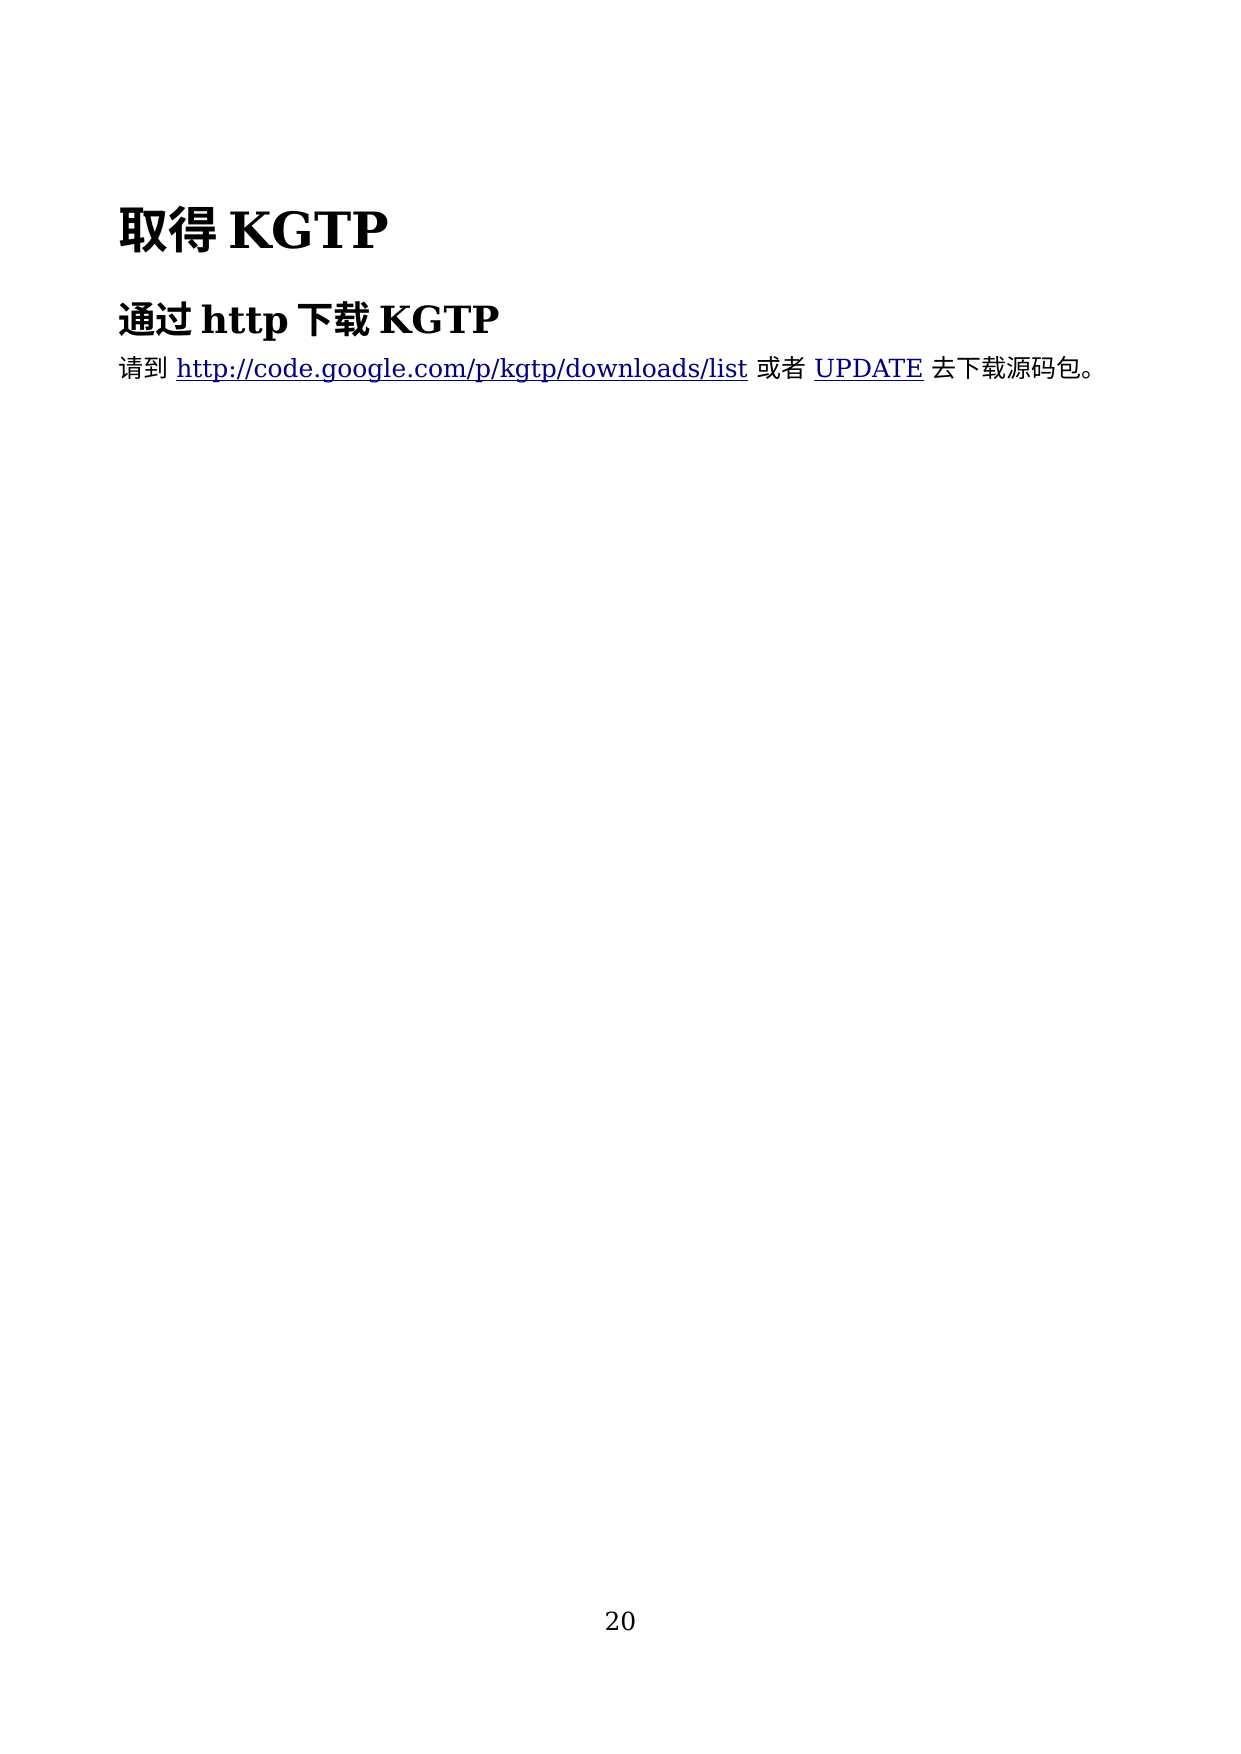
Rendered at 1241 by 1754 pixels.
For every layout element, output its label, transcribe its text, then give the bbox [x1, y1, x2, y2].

text 请到 http://code.google.com/p/kgtp/downloads/list 或者 UPDATE 去下载源码包。 [118, 354, 1122, 384]
subtitle 通过http下载KGTP [118, 298, 1122, 342]
subtitle 取得KGTP [118, 202, 1122, 261]
